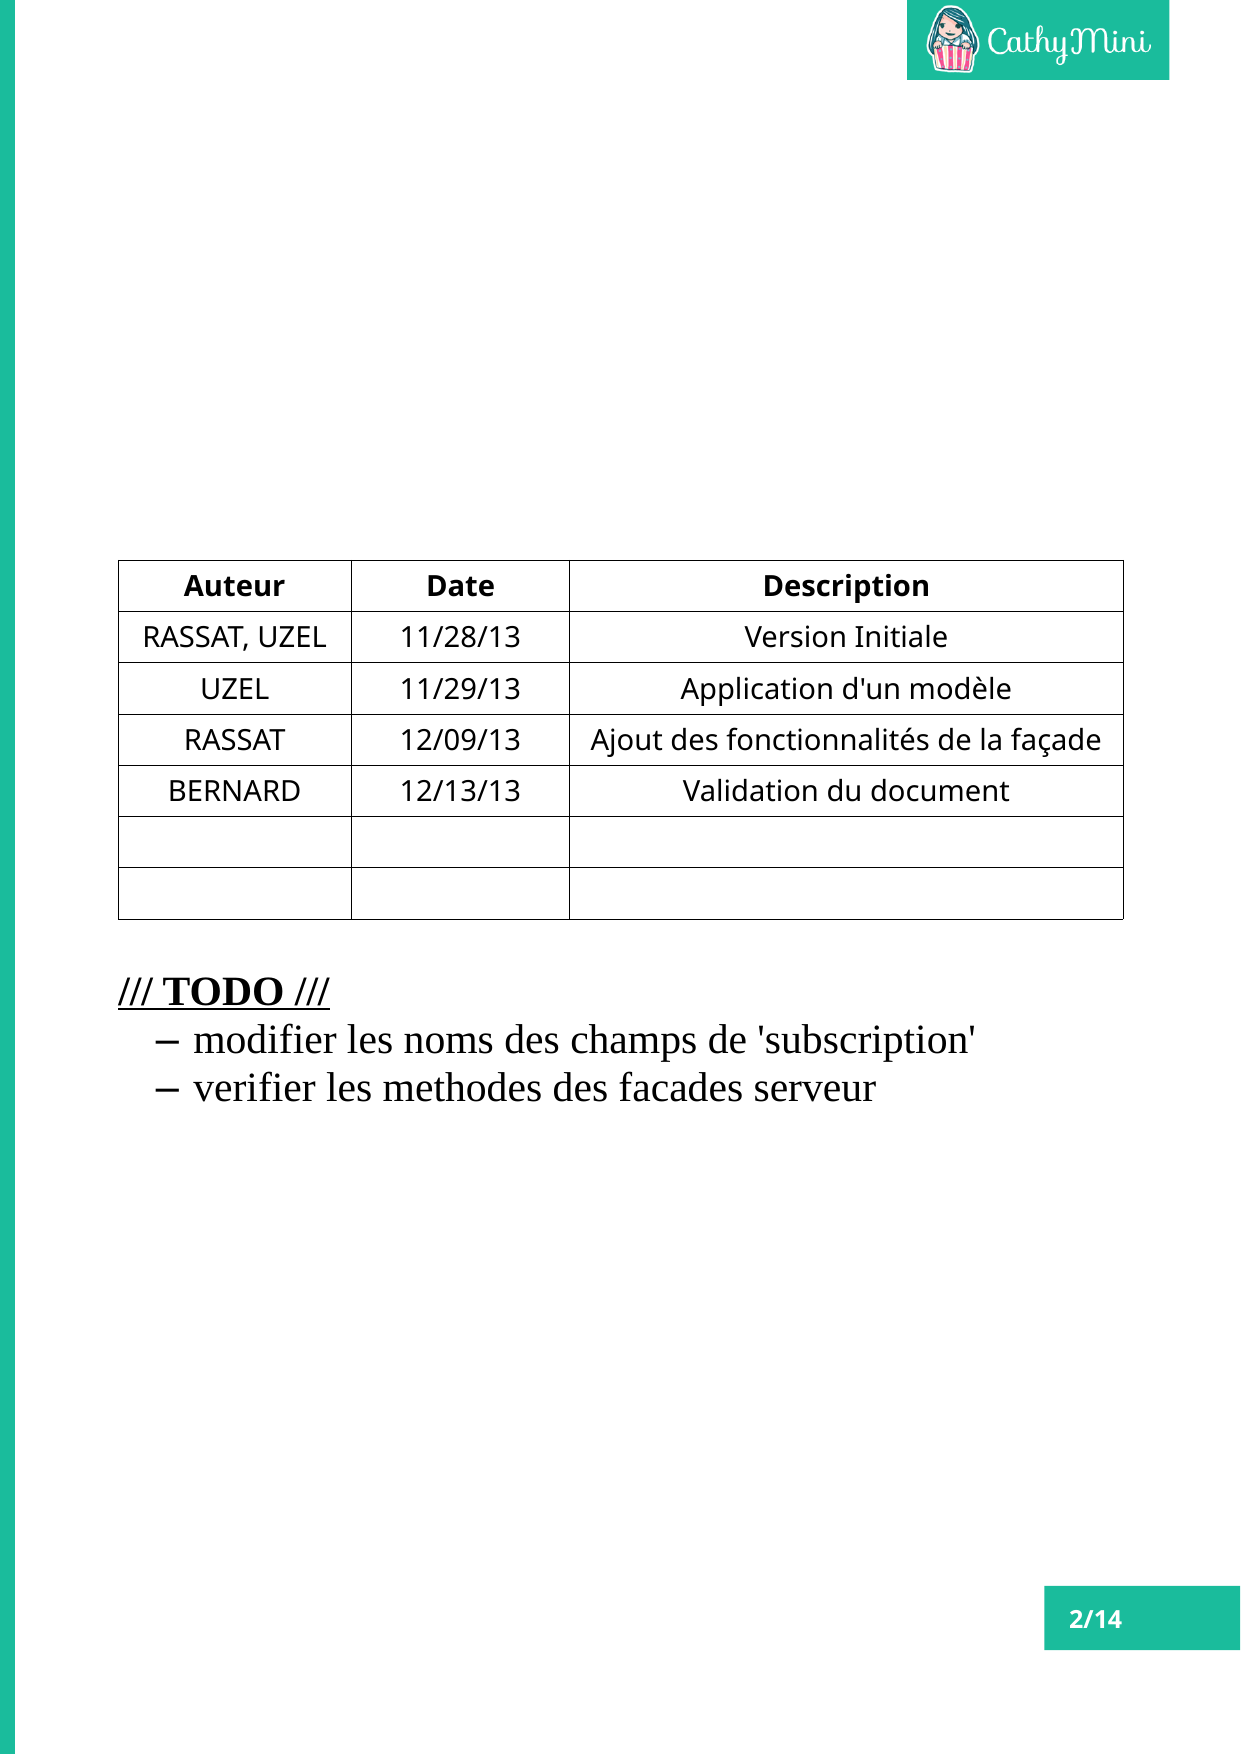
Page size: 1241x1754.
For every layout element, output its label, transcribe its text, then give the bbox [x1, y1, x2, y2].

list modifier les noms des champs de 'subscription' [156, 1014, 1122, 1062]
table_cell BERNARD [119, 766, 351, 816]
table_cell 09/12/13 [352, 715, 569, 765]
list verifier les methodes des facades serveur [156, 1062, 1122, 1110]
table_cell RASSAT, UZEL [119, 612, 351, 662]
table_cell Application d'un modèle [570, 663, 1123, 713]
table_cell 13/12/13 [352, 766, 569, 816]
table_cell Version Initiale [570, 612, 1123, 662]
table_cell [570, 868, 1123, 918]
table_cell 29/11/13 [352, 663, 569, 713]
table_cell Ajout des fonctionnalités de la façade [570, 715, 1123, 765]
table_cell UZEL [119, 663, 351, 713]
text /// TODO /// [118, 966, 1122, 1014]
table_cell [119, 868, 351, 918]
table_cell RASSAT [119, 715, 351, 765]
table_cell [570, 817, 1123, 867]
table_header Date [352, 561, 569, 611]
table_cell [352, 868, 569, 918]
table_cell Validation du document [570, 766, 1123, 816]
table_cell [119, 817, 351, 867]
table_cell [352, 817, 569, 867]
table_cell 28/11/13 [352, 612, 569, 662]
table_header Description [570, 561, 1123, 611]
table_header Auteur [119, 561, 351, 611]
